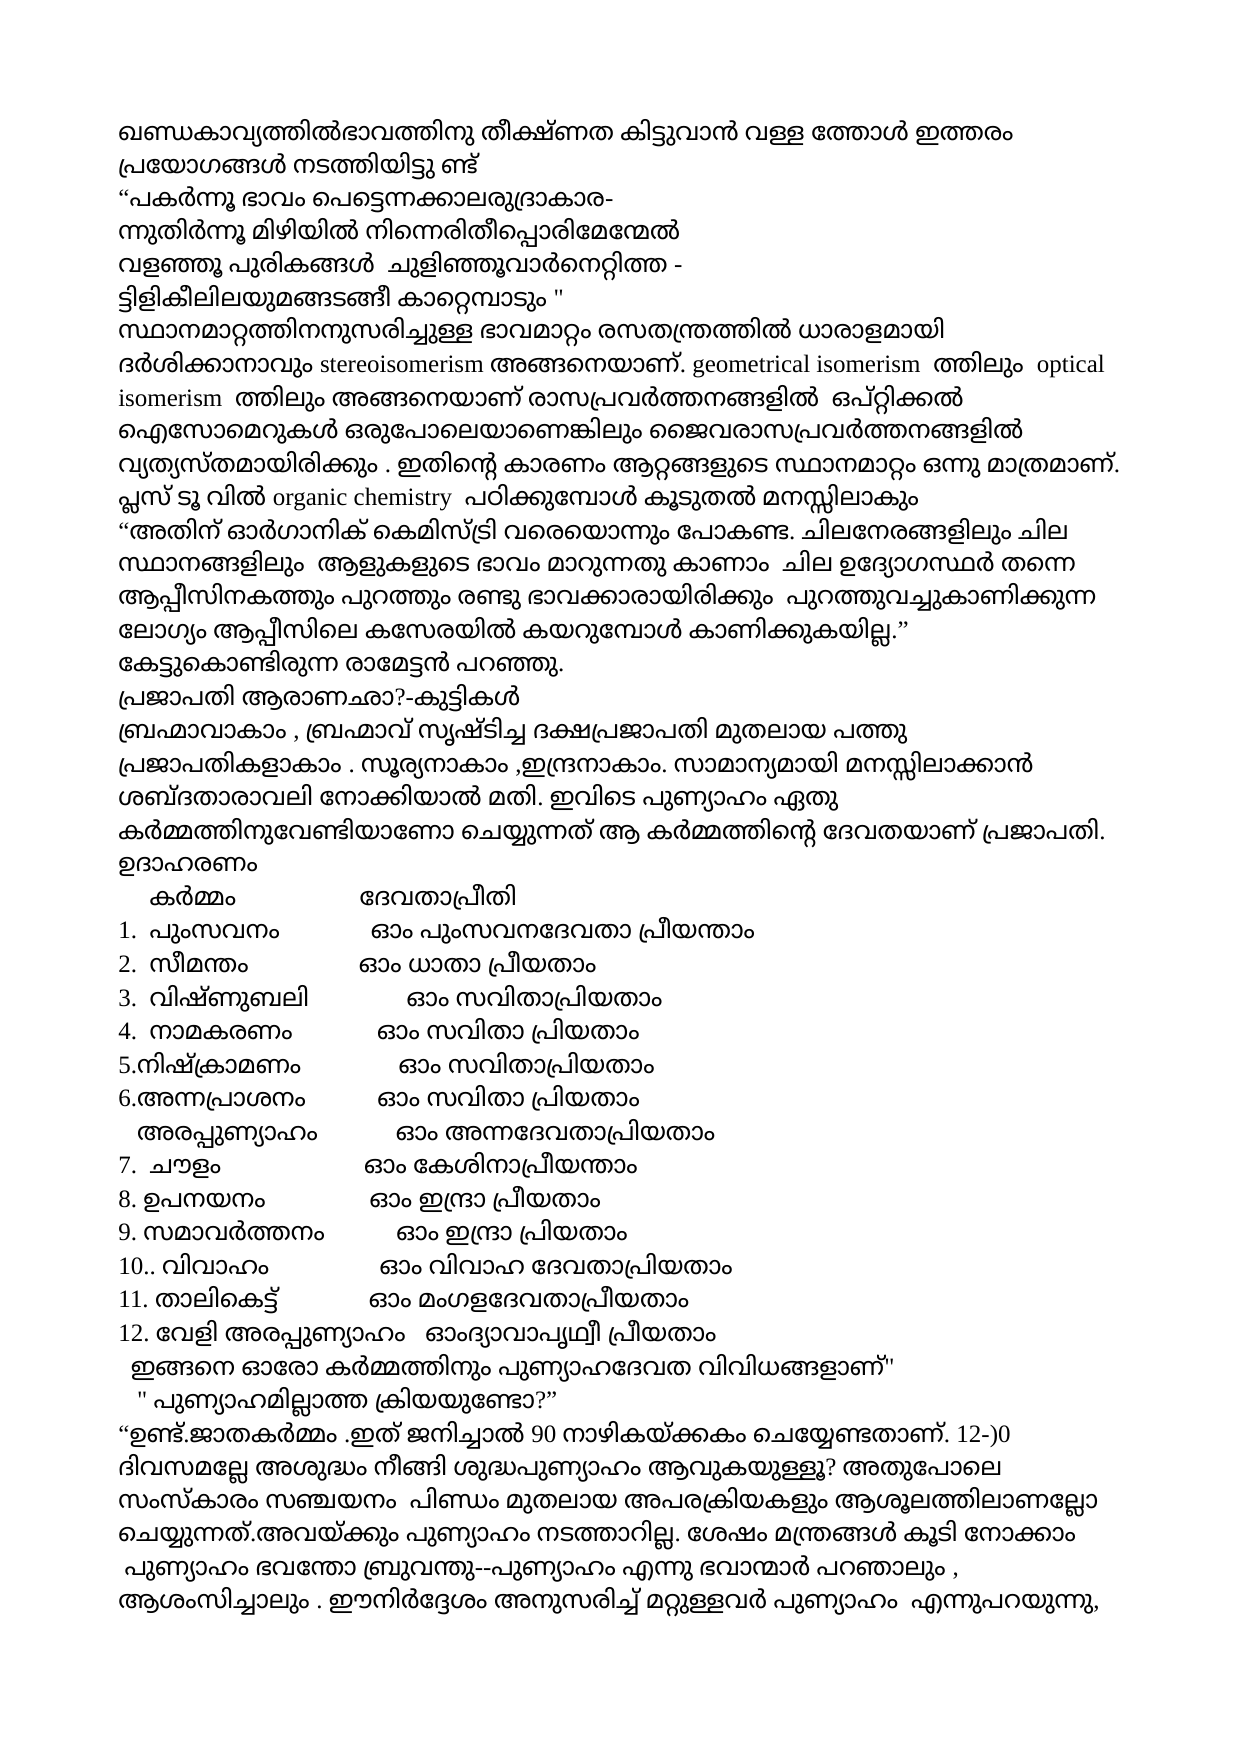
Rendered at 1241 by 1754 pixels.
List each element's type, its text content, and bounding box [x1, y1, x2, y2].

text കർമ്മം ദേവതാപ്രീതി [118, 882, 1122, 916]
text “ഉണ്ട്.ജാതകർമ്മം .ഇത് ജനിച്ചാൽ 90 നാഴികയ്ക്കകം ചെയ്യേണ്ടതാണ്. 12-)0 ദിവസമല്ലേ അശുദ്ധം നീങ്ങി ശുദ്ധപുണ്യാഹം ആവുകയുള്ളൂ? അതുപോലെ സംസ്കാരം സഞ്ചയനം പിണ്ഡം മുതലായ അപരക്രിയകളും ആശൂലത്തിലാണല്ലോ ചെയ്യുന്നത്.അവയ്ക്കും പുണ്യാഹം നടത്താറില്ല. ശേഷം മന്ത്രങ്ങൾ കൂടി നോക്കാം [118, 1419, 1122, 1552]
text “അതിന് ഓർഗാനിക് കെമിസ്ട്രി വരെയൊന്നും പോകണ്ട. ചിലനേരങ്ങളിലും ചില സ്ഥാനങ്ങളിലും ആളുകളുടെ ഭാവം മാറുന്നതു കാണാം ചില ഉദ്യോഗസ്ഥർ തന്നെ ആപ്പീസിനകത്തും പുറത്തും രണ്ടു ഭാവക്കാരായിരിക്കും പുറത്തുവച്ചുകാണിക്കുന്ന ലോഗ്യം ആപ്പീസിലെ കസേരയിൽ കയറുമ്പോൾ കാണിക്കുകയില്ല.” കേട്ടുകൊണ്ടിരുന്ന രാമേട്ടൻ പറഞ്ഞു. [118, 516, 1122, 682]
text ബ്രഹ്മാവാകാം , ബ്രഹ്മാവ് സൃഷ്ടിച്ച ദക്ഷപ്രജാപതി മുതലായ പത്തു പ്രജാപതികളാകാം . സൂര്യനാകാം ,ഇന്ദ്രനാകാം. സാമാന്യമായി മനസ്സിലാക്കാൻ ശബ്ദതാരാവലി നോക്കിയാൽ മതി. ഇവിടെ പുണ്യാഹം ഏതു കർമ്മത്തിനുവേണ്ടിയാണോ ചെയ്യുന്നത് ആ കർമ്മത്തിന്റെ ദേവതയാണ് പ്രജാപതി. [118, 715, 1122, 849]
text 3. വിഷ്ണുബലി ഓം സവിതാപ്രിയതാം [118, 983, 1122, 1016]
text ഉദാഹരണം [118, 849, 1122, 882]
text പ്രജാപതി ആരാണഛാ?-കുട്ടികൾ [118, 682, 1122, 715]
text ന്നുതിർന്നൂ മിഴിയിൽ നിന്നെരിതീപ്പൊരിമേന്മേൽ [118, 217, 1122, 249]
text 7. ചൗളം ഓം കേശിനാപ്രീയന്താം [118, 1150, 1122, 1184]
text സ്ഥാനമാറ്റത്തിനനുസരിച്ചുള്ള ഭാവമാറ്റം രസതന്ത്രത്തിൽ ധാരാളമായി ദർശിക്കാനാവും stereoisomerism അങ്ങനെയാണ്. geometrical isomerism ത്തിലും optical isomerism ത്തിലും അങ്ങനെയാണ് രാസപ്രവർത്തനങ്ങളിൽ ഒപ്റ്റിക്കൽ ഐസോമെറുകൾ ഒരുപോലെയാണെങ്കിലും ജൈവരാസപ്രവർത്തനങ്ങളിൽ വ്യത്യസ്തമായിരിക്കും . ഇതിന്റെ കാരണം ആറ്റങ്ങളുടെ സ്ഥാനമാറ്റം ഒന്നു മാത്രമാണ്. പ്ലസ് ടൂ വിൽ organic chemistry പഠിക്കുമ്പോൾ കൂടുതൽ മനസ്സിലാകും [118, 317, 1122, 516]
text 11. താലികെട്ട് ഓം മംഗളദേവതാപ്രീയതാം [118, 1284, 1122, 1318]
text " പുണ്യാഹമില്ലാത്ത ക്രിയയുണ്ടോ?” [118, 1385, 1122, 1419]
text പുണ്യാഹം ഭവന്തോ ബ്രുവന്തു--പുണ്യാഹം എന്നു ഭവാന്മാർ പറഞാലും , ആശംസിച്ചാലും . ഈനിർദ്ദേശം അനുസരിച്ച് മറ്റുള്ളവർ പുണ്യാഹം എന്നുപറയുന്നു, [118, 1552, 1122, 1619]
text വളഞ്ഞൂ പുരികങ്ങൾ ചുളിഞ്ഞൂവാർനെറ്റിത്ത - [118, 249, 1122, 283]
text 12. വേളി അരപ്പുണ്യാഹം ഓംദ്യാവാപൃഥ്വീ പ്രീയതാം [118, 1318, 1122, 1352]
text 10.. വിവാഹം ഓം വിവാഹ ദേവതാപ്രിയതാം [118, 1251, 1122, 1284]
text അരപ്പുണ്യാഹം ഓം അന്നദേവതാപ്രിയതാം [118, 1117, 1122, 1150]
text 6.അന്നപ്രാശനം ഓം സവിതാ പ്രിയതാം [118, 1083, 1122, 1117]
text 8. ഉപനയനം ഓം ഇന്ദ്രാ പ്രീയതാം [118, 1184, 1122, 1217]
text 4. നാമകരണം ഓം സവിതാ പ്രിയതാം [118, 1016, 1122, 1050]
text ഖണ്ഡകാവ്യത്തിൽഭാവത്തിനു തീക്ഷ്ണത കിട്ടുവാൻ വള്ള ത്തോൾ ഇത്തരം പ്രയോഗങ്ങൾ നടത്തിയിട്ടു ണ്ട് [118, 118, 1122, 183]
text 2. സീമന്തം ഓം ധാതാ പ്രീയതാം [118, 949, 1122, 983]
text 5.നിഷ്ക്രാമണം ഓം സവിതാപ്രിയതാം [118, 1050, 1122, 1083]
text ഇങ്ങനെ ഓരോ കർമ്മത്തിനും പുണ്യാഹദേവത വിവിധങ്ങളാണ്" [118, 1352, 1122, 1385]
text 1. പുംസവനം ഓം പുംസവനദേവതാ പ്രീയന്താം [118, 916, 1122, 949]
text 9. സമാവർത്തനം ഓം ഇന്ദ്രാ പ്രിയതാം [118, 1217, 1122, 1251]
text “പകർന്നൂ ഭാവം പെട്ടെന്നക്കാലരുദ്രാകാര- [118, 183, 1122, 217]
text ട്ടിളികീലിലയുമങ്ങടങ്ങീ കാറ്റെമ്പാടും " [118, 283, 1122, 317]
